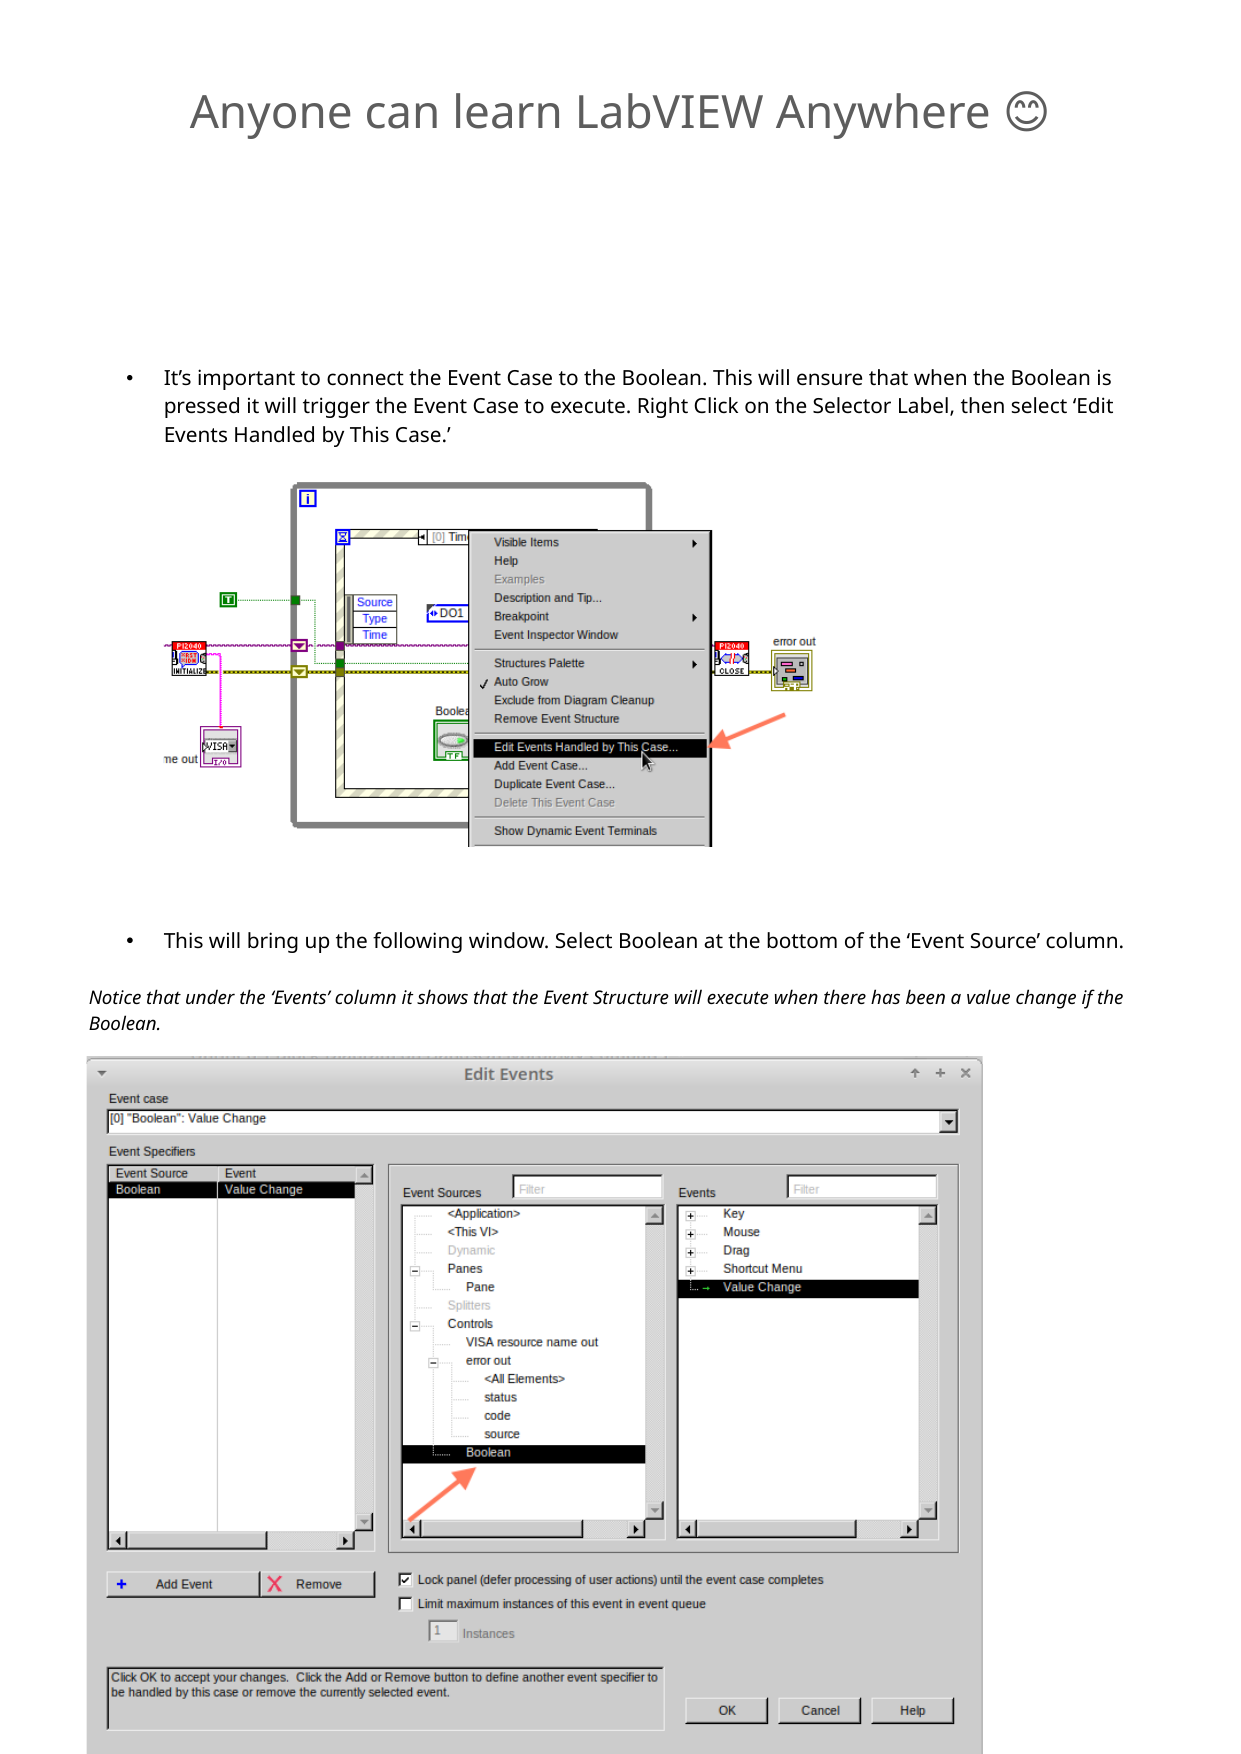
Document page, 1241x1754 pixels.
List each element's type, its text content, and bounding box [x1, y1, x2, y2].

picture [163, 456, 819, 847]
list It’s important to connect the Event Case to the Boolean. This will ensure that when the Boolean is pressed it will trigger the Event Case to execute. Right Click on the Selector Label, then select ‘Edit Events Handled by This Case.’ [126, 363, 1152, 448]
list This will bring up the following window. Select Boolean at the bottom of the ‘Event Source’ column. [126, 925, 1152, 955]
text Notice that under the ‘Events’ column it shows that the Event Structure will execute when there has been a value change if the Boolean. [88, 984, 1152, 1036]
picture [86, 1056, 983, 1754]
